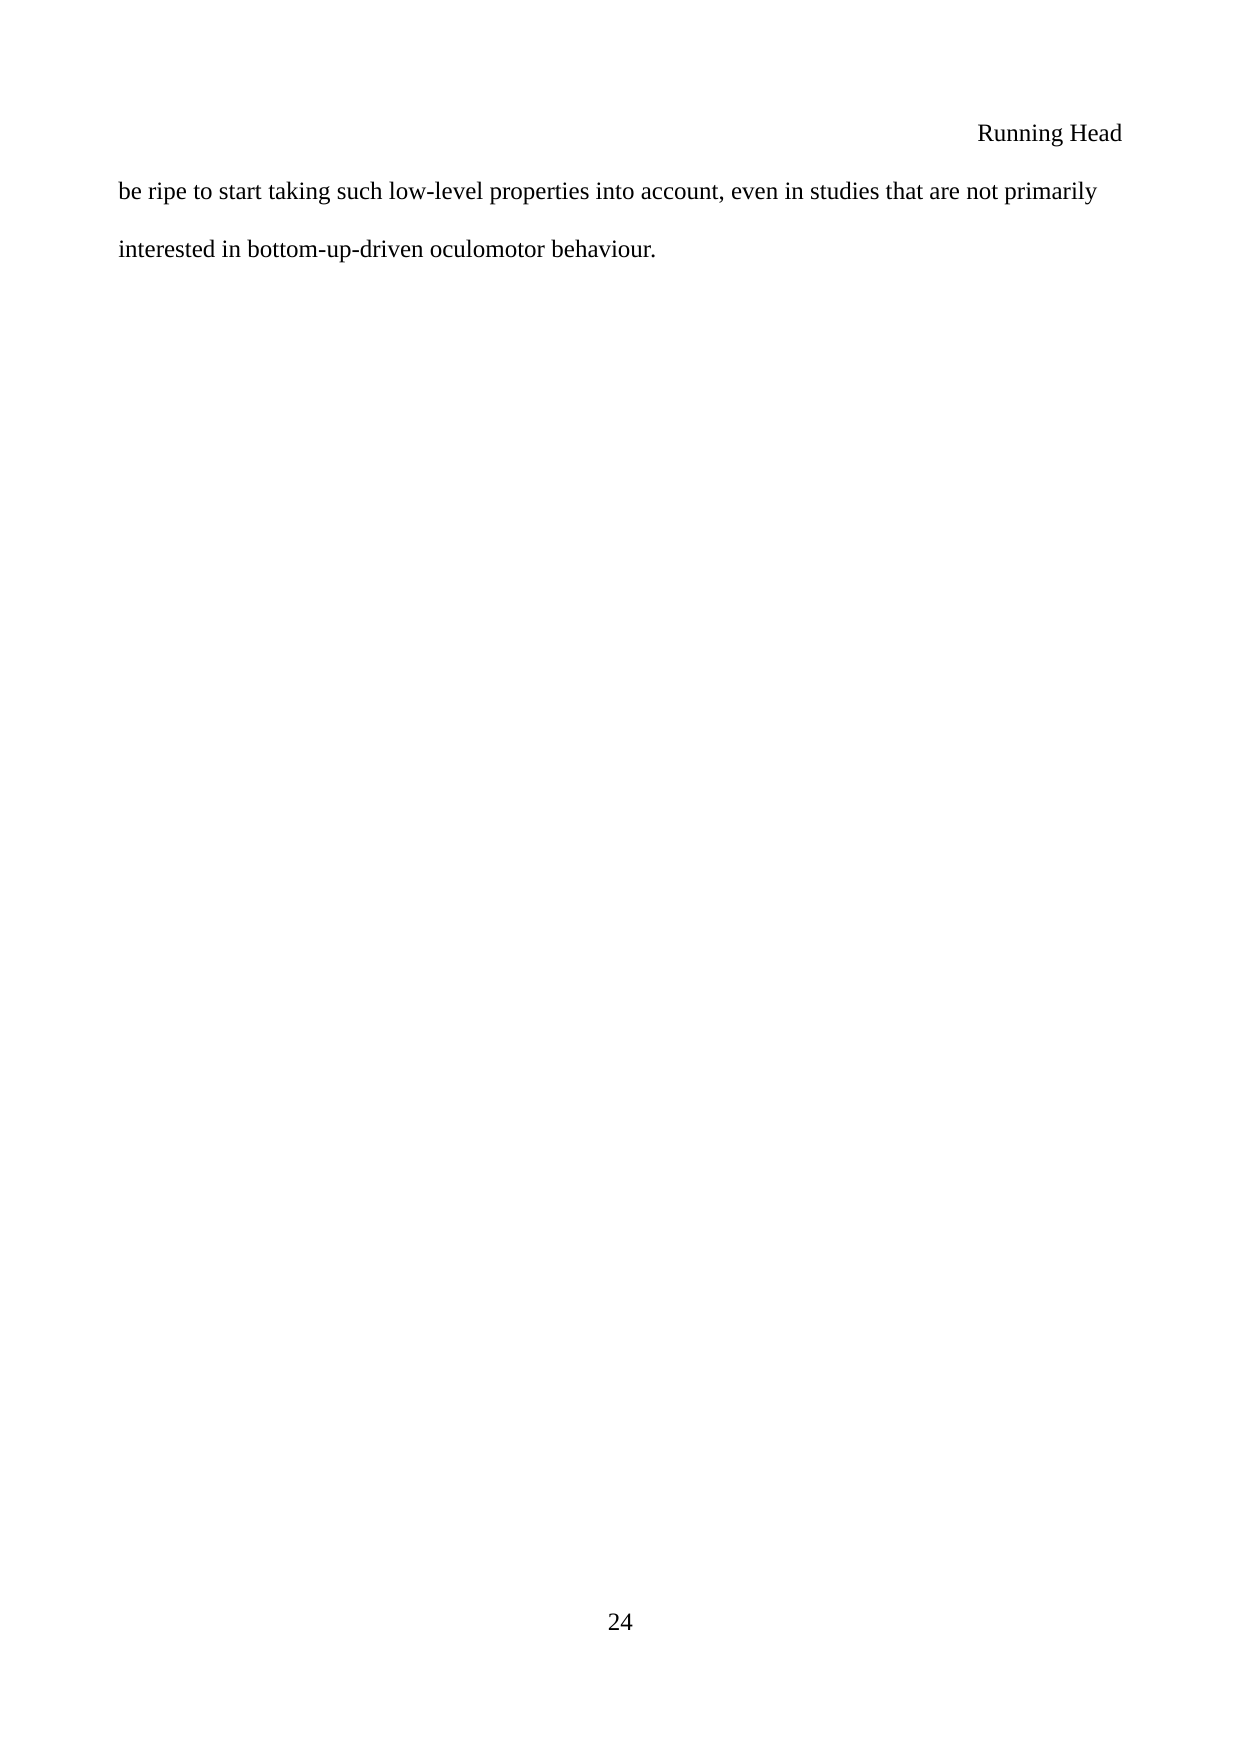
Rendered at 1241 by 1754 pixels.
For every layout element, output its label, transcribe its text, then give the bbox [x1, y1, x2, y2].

text be ripe to start taking such low-level properties into account, even in studies that are not primarily interested in bottom-up-driven oculomotor behaviour. [118, 176, 1122, 263]
